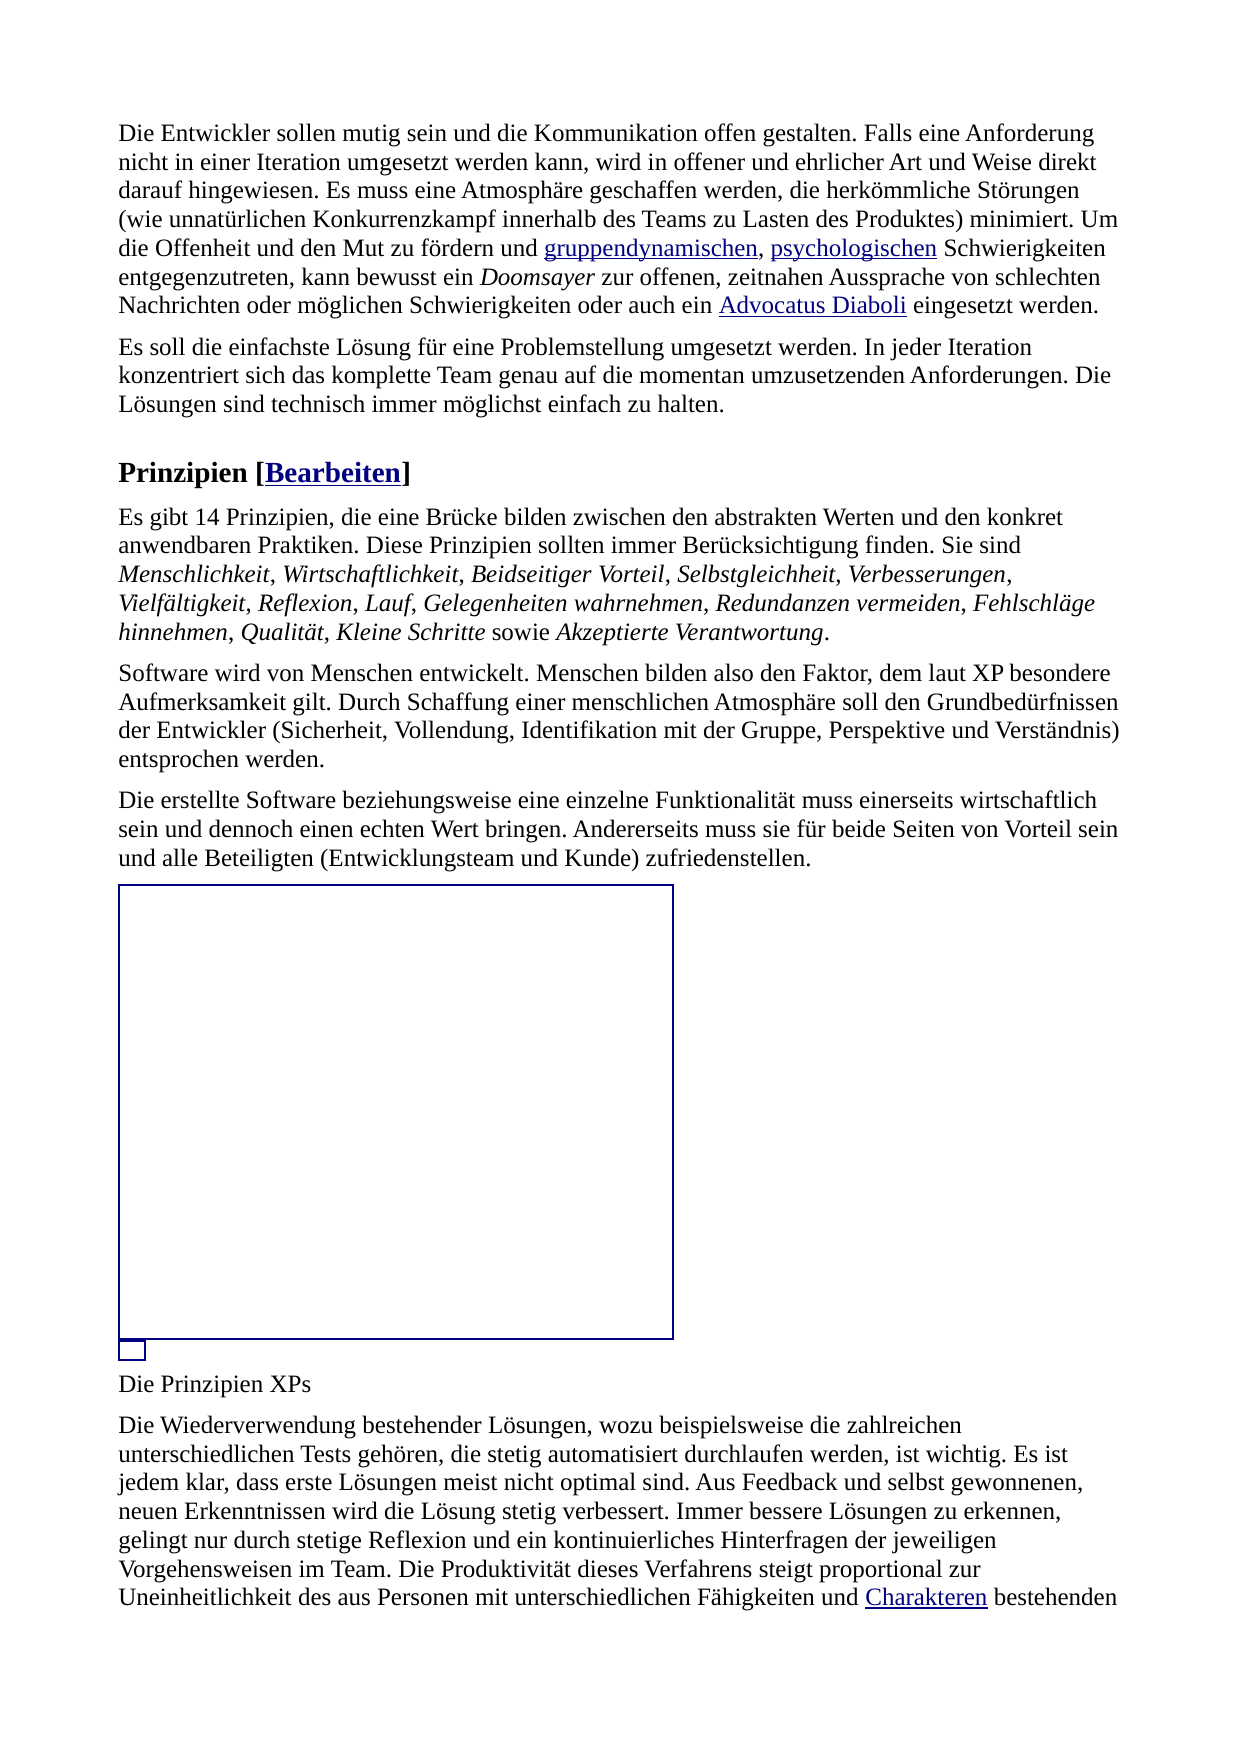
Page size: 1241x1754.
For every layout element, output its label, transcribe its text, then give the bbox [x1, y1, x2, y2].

text Die erstellte Software beziehungsweise eine einzelne Funktionalität muss einerseits wirtschaftlich sein und dennoch einen echten Wert bringen. Andererseits muss sie für beide Seiten von Vorteil sein und alle Beteiligten (Entwicklungsteam und Kunde) zufriedenstellen. [118, 785, 1122, 872]
text Die Entwickler sollen mutig sein und die Kommunikation offen gestalten. Falls eine Anforderung nicht in einer Iteration umgesetzt werden kann, wird in offener und ehrlicher Art und Weise direkt darauf hingewiesen. Es muss eine Atmosphäre geschaffen werden, die herkömmliche Störungen (wie unnatürlichen Konkurrenzkampf innerhalb des Teams zu Lasten des Produktes) minimiert. Um die Offenheit und den Mut zu fördern und gruppendynamischen, psychologischen Schwierigkeiten entgegenzutreten, kann bewusst ein Doomsayer zur offenen, zeitnahen Aussprache von schlechten Nachrichten oder möglichen Schwierigkeiten oder auch ein Advocatus Diaboli eingesetzt werden. [118, 118, 1122, 319]
subtitle Prinzipien [Bearbeiten] [118, 456, 1122, 489]
text Es soll die einfachste Lösung für eine Problemstellung umgesetzt werden. In jeder Iteration konzentriert sich das komplette Team genau auf die momentan umzusetzenden Anforderungen. Die Lösungen sind technisch immer möglichst einfach zu halten. [118, 332, 1122, 418]
text Es gibt 14 Prinzipien, die eine Brücke bilden zwischen den abstrakten Werten und den konkret anwendbaren Praktiken. Diese Prinzipien sollten immer Berücksichtigung finden. Sie sind Menschlichkeit, Wirtschaftlichkeit, Beidseitiger Vorteil, Selbstgleichheit, Verbesserungen, Vielfältigkeit, Reflexion, Lauf, Gelegenheiten wahrnehmen, Redundanzen vermeiden, Fehlschläge hinnehmen, Qualität, Kleine Schritte sowie Akzeptierte Verantwortung. [118, 502, 1122, 645]
text Software wird von Menschen entwickelt. Menschen bilden also den Faktor, dem laut XP besondere Aufmerksamkeit gilt. Durch Schaffung einer menschlichen Atmosphäre soll den Grundbedürfnissen der Entwickler (Sicherheit, Vollendung, Identifikation mit der Gruppe, Perspektive und Verständnis) entsprochen werden. [118, 658, 1122, 773]
text Die Prinzipien XPs [118, 1369, 1122, 1397]
text Die Wiederverwendung bestehender Lösungen, wozu beispielsweise die zahlreichen unterschiedlichen Tests gehören, die stetig automatisiert durchlaufen werden, ist wichtig. Es ist jedem klar, dass erste Lösungen meist nicht optimal sind. Aus Feedback und selbst gewonnenen, neuen Erkenntnissen wird die Lösung stetig verbessert. Immer bessere Lösungen zu erkennen, gelingt nur durch stetige Reflexion und ein kontinuierliches Hinterfragen der jeweiligen Vorgehensweisen im Team. Die Produktivität dieses Verfahrens steigt proportional zur Uneinheitlichkeit des aus Personen mit unterschiedlichen Fähigkeiten und Charakteren bestehenden [118, 1410, 1122, 1611]
